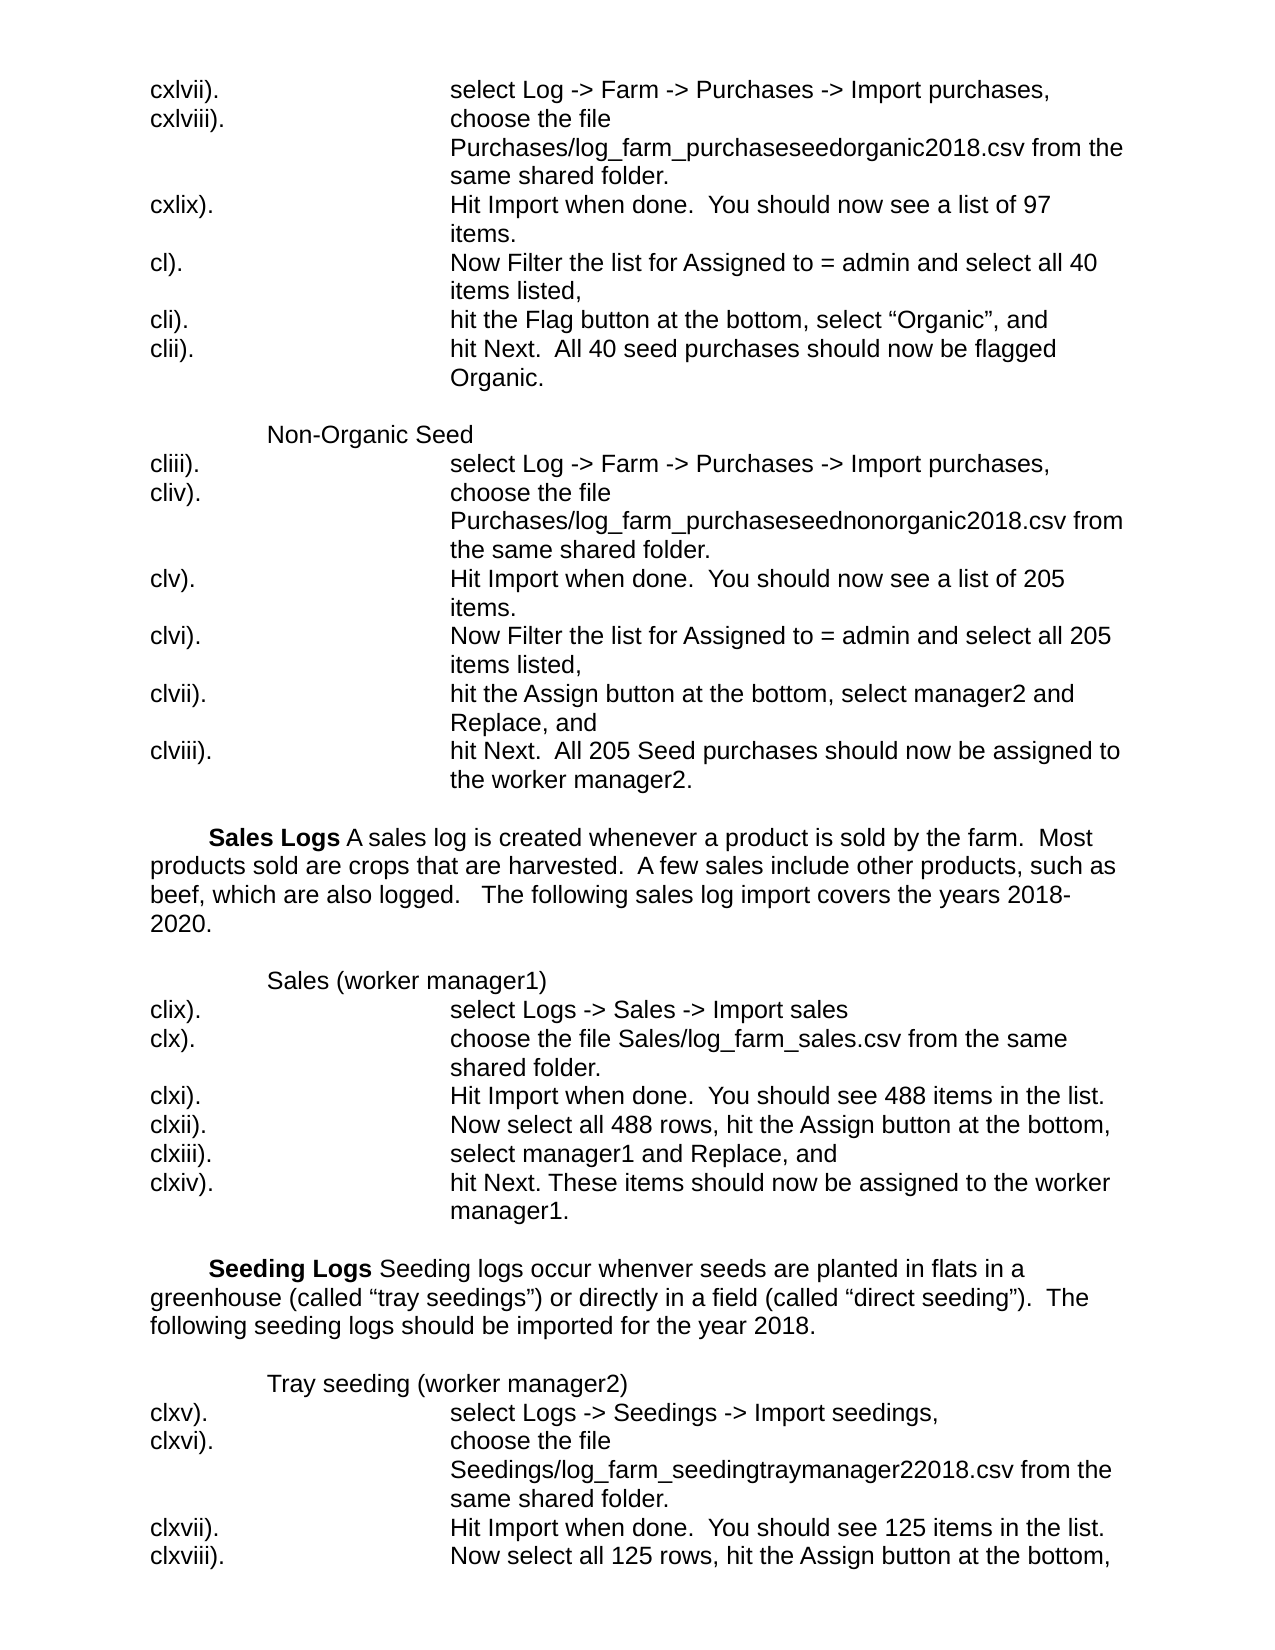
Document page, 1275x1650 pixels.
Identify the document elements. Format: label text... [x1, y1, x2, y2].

list Now select all 488 rows, hit the Assign button at the bottom, [150, 1110, 1125, 1139]
list hit the Flag button at the bottom, select “Organic”, and [150, 305, 1125, 334]
text Non-Organic Seed [150, 420, 1125, 449]
list choose the file Seedings/log_farm_seedingtraymanager22018.csv from the same shared folder. [150, 1426, 1125, 1512]
list select Log -> Farm -> Purchases -> Import purchases, [150, 449, 1125, 477]
list hit Next. All 40 seed purchases should now be flagged Organic. [150, 334, 1125, 391]
list select Log -> Farm -> Purchases -> Import purchases, [150, 75, 1125, 104]
list Now Filter the list for Assigned to = admin and select all 205 items listed, [150, 621, 1125, 679]
list Hit Import when done. You should see 125 items in the list. [150, 1512, 1125, 1541]
text Seeding Logs Seeding logs occur whenver seeds are planted in flats in a greenhouse (called “tray seedings”) or directly in a field (called “direct seeding”). The following seeding logs should be imported for the year 2018. [150, 1254, 1125, 1340]
list Now select all 125 rows, hit the Assign button at the bottom, [150, 1541, 1125, 1570]
list hit Next. All 205 Seed purchases should now be assigned to the worker manager2. [150, 736, 1125, 794]
list select Logs -> Sales -> Import sales [150, 995, 1125, 1024]
list select manager1 and Replace, and [150, 1139, 1125, 1167]
list Hit Import when done. You should now see a list of 205 items. [150, 564, 1125, 621]
list select Logs -> Seedings -> Import seedings, [150, 1397, 1125, 1426]
list choose the file Purchases/log_farm_purchaseseednonorganic2018.csv from the same shared folder. [150, 477, 1125, 564]
list Now Filter the list for Assigned to = admin and select all 40 items listed, [150, 247, 1125, 305]
list Hit Import when done. You should see 488 items in the list. [150, 1081, 1125, 1110]
list choose the file Purchases/log_farm_purchaseseedorganic2018.csv from the same shared folder. [150, 104, 1125, 190]
list hit Next. These items should now be assigned to the worker manager1. [150, 1167, 1125, 1225]
text Sales Logs A sales log is created whenever a product is sold by the farm. Most products sold are crops that are harvested. A few sales include other products, such as beef, which are also logged. The following sales log import covers the years 2018-2020. [150, 822, 1125, 937]
text Tray seeding (worker manager2) [150, 1369, 1125, 1397]
list hit the Assign button at the bottom, select manager2 and Replace, and [150, 679, 1125, 736]
text Sales (worker manager1) [150, 966, 1125, 995]
list Hit Import when done. You should now see a list of 97 items. [150, 190, 1125, 247]
list choose the file Sales/log_farm_sales.csv from the same shared folder. [150, 1024, 1125, 1081]
